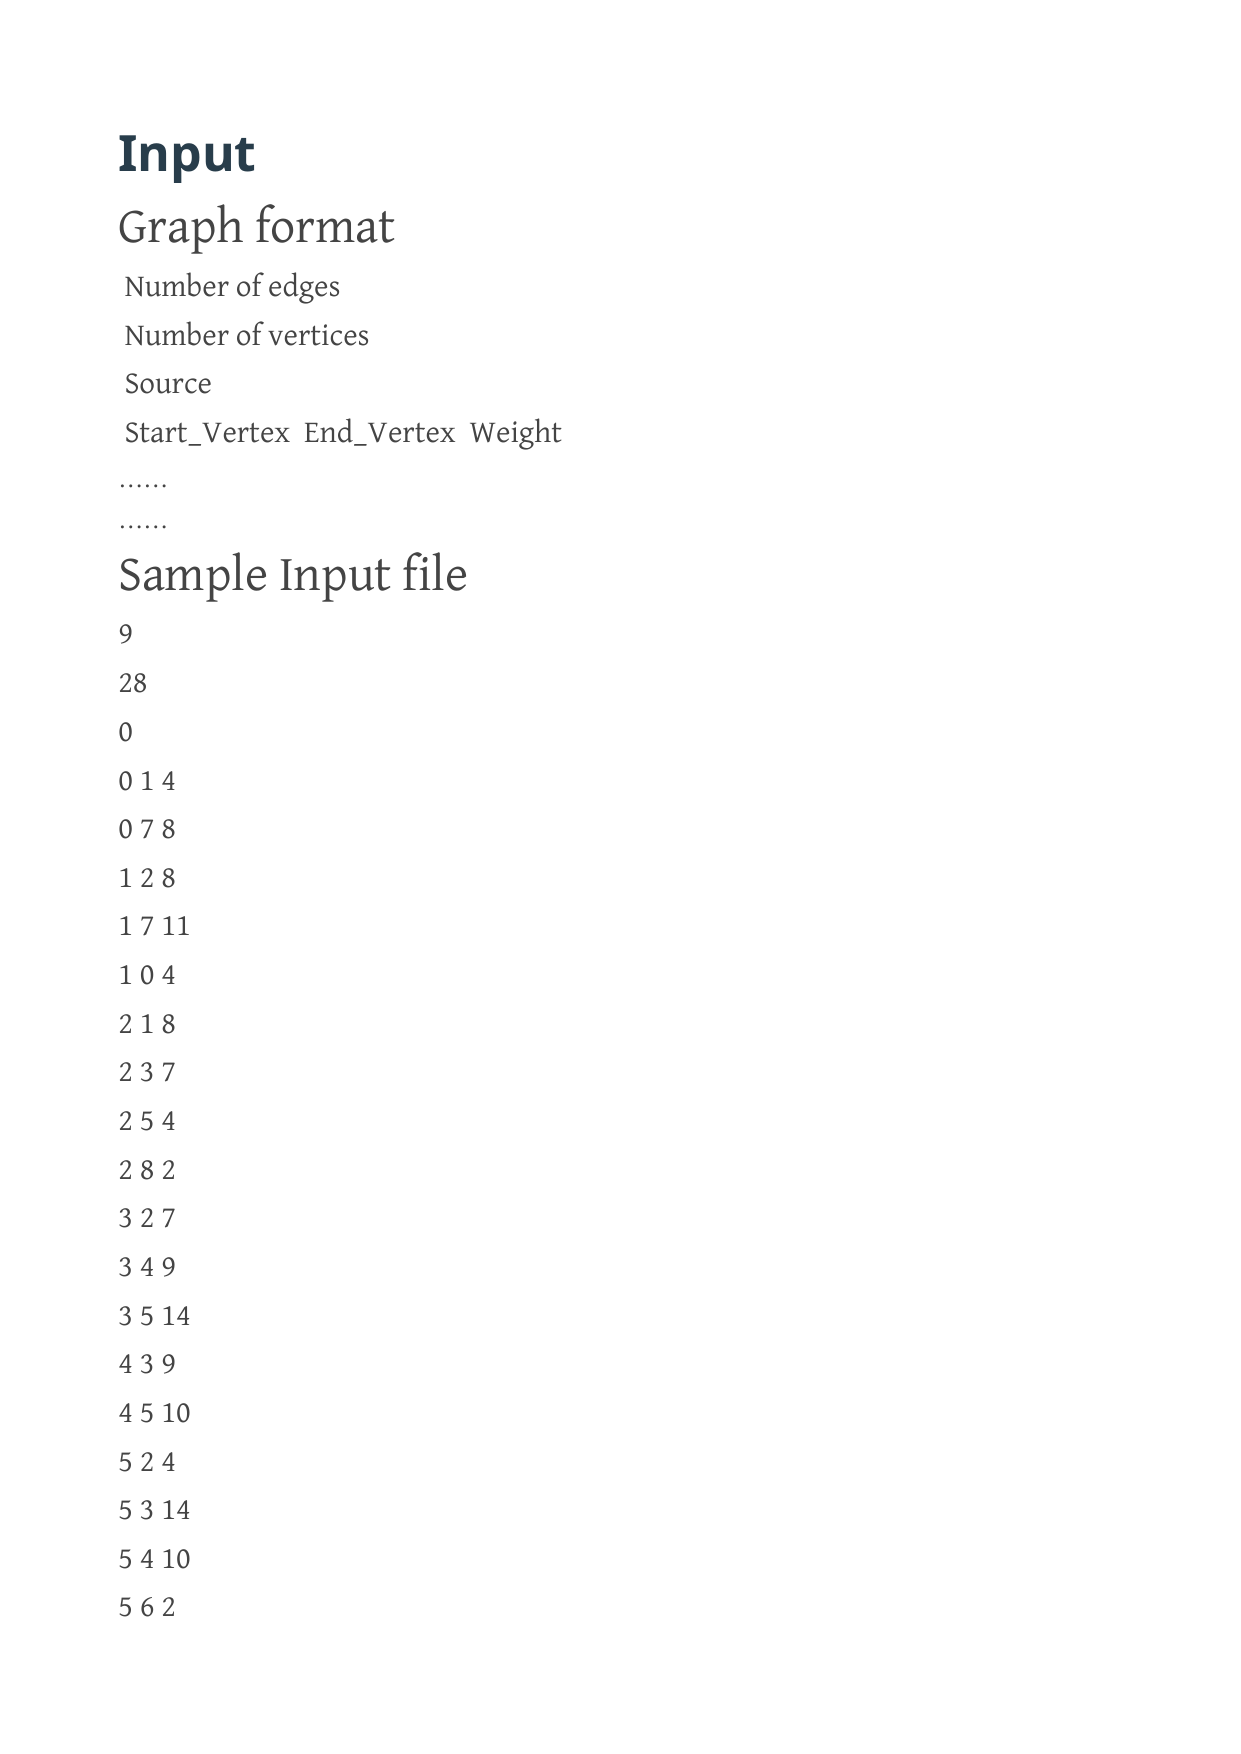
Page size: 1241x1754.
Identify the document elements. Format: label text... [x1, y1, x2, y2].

text 1 0 4 [118, 957, 1122, 993]
text 4 3 9 [118, 1346, 1122, 1382]
subtitle Input [118, 118, 1122, 186]
text 2 8 2 [118, 1152, 1122, 1188]
text 28 [118, 665, 1122, 701]
text …… [118, 464, 1122, 492]
text Start_Vertex End_Vertex Weight [118, 415, 1122, 451]
text 0 [118, 714, 1122, 750]
text 2 3 7 [118, 1054, 1122, 1091]
text 2 5 4 [118, 1103, 1122, 1139]
text 5 2 4 [118, 1444, 1122, 1480]
text 4 5 10 [118, 1395, 1122, 1431]
text 3 4 9 [118, 1249, 1122, 1285]
text Graph format [118, 199, 1122, 257]
text Number of edges [118, 269, 1122, 305]
text Number of vertices [118, 318, 1122, 354]
text 9 [118, 617, 1122, 653]
text 0 7 8 [118, 811, 1122, 847]
text 5 3 14 [118, 1492, 1122, 1528]
text 3 2 7 [118, 1200, 1122, 1237]
text 2 1 8 [118, 1006, 1122, 1042]
text 5 6 2 [118, 1589, 1122, 1626]
text 5 4 10 [118, 1541, 1122, 1577]
text …… [118, 505, 1122, 534]
text 1 2 8 [118, 860, 1122, 896]
text 0 1 4 [118, 763, 1122, 799]
text 1 7 11 [118, 908, 1122, 945]
text Source [118, 366, 1122, 403]
text Sample Input file [118, 546, 1122, 604]
text 3 5 14 [118, 1298, 1122, 1334]
